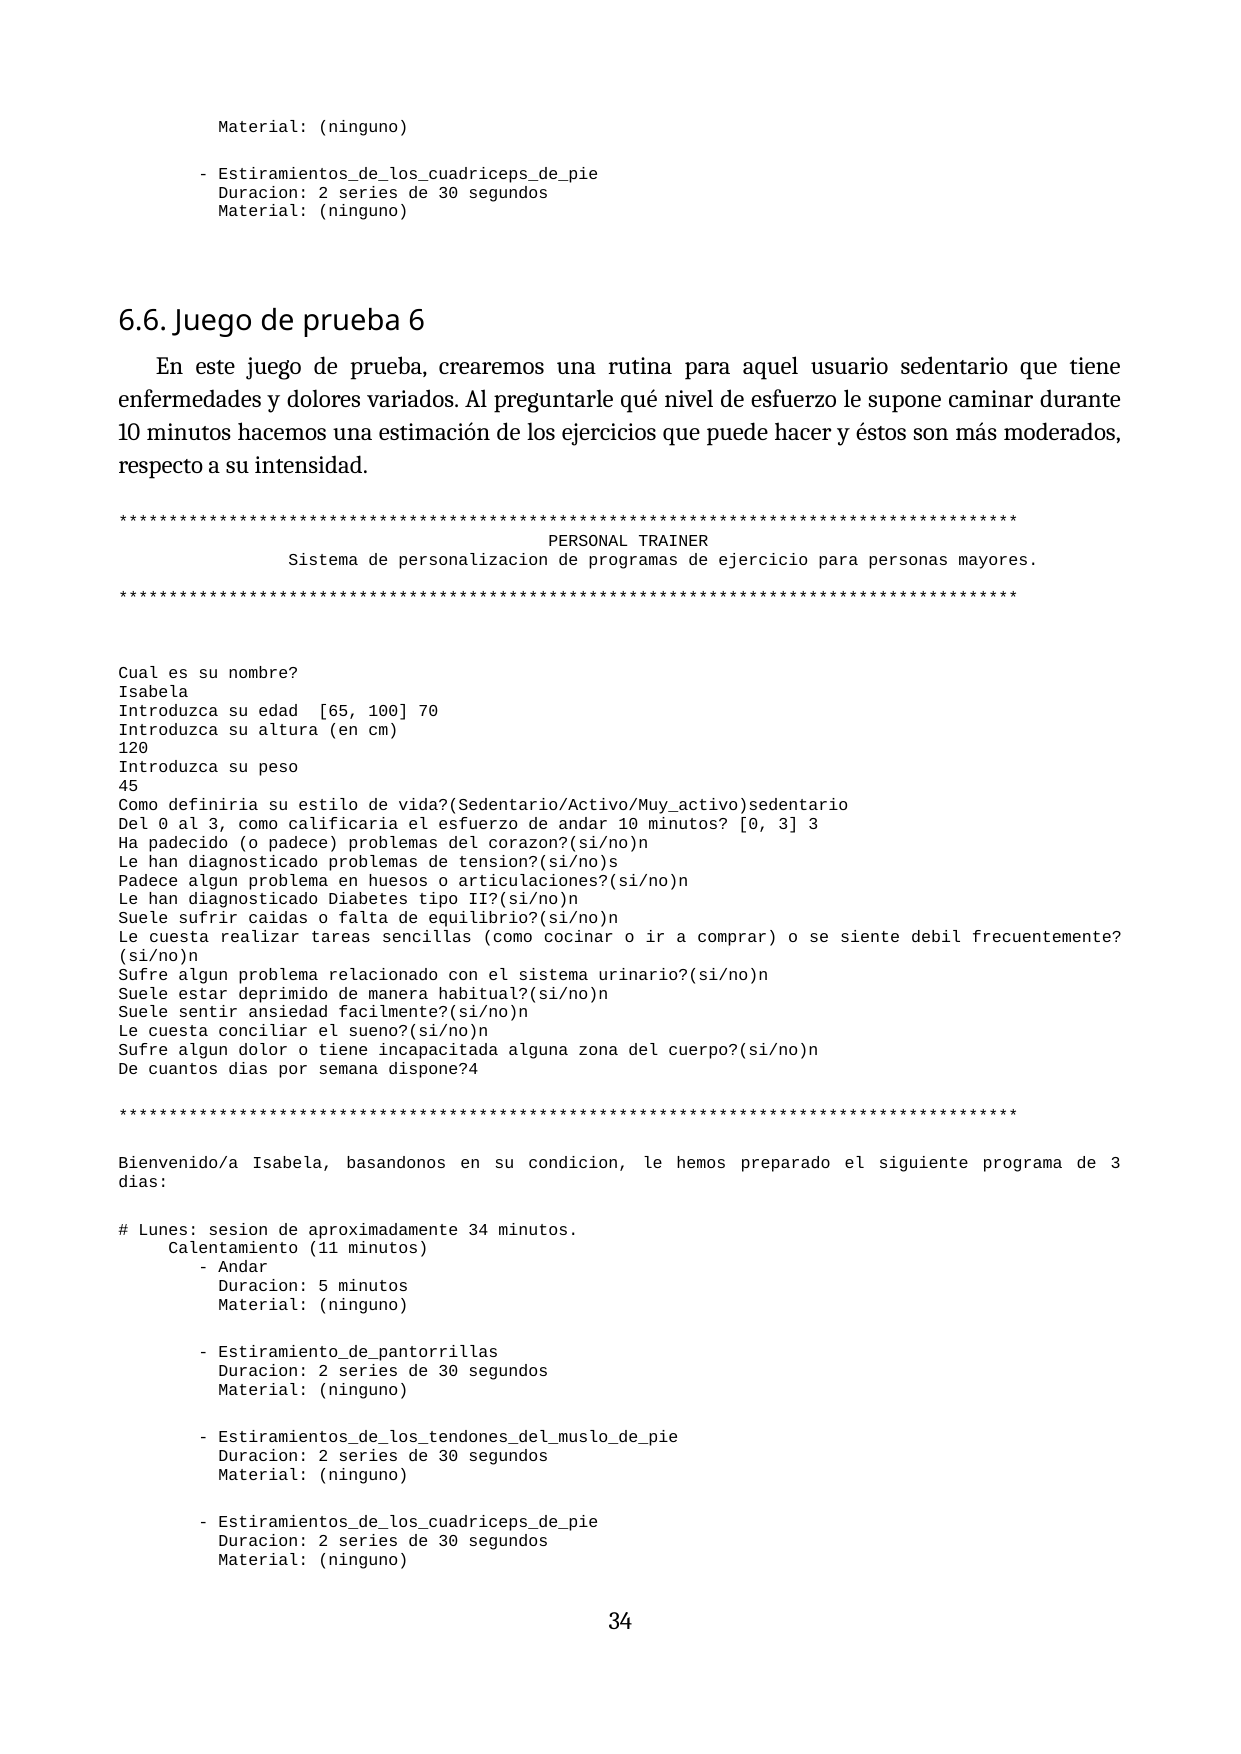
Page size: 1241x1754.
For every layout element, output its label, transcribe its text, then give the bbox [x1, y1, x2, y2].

text Le han diagnosticado Diabetes tipo II?(si/no)n [118, 891, 1122, 910]
text Duracion: 2 series de 30 segundos [118, 1532, 1122, 1551]
text Material: (ninguno) [118, 1466, 1122, 1485]
text 120 [118, 740, 1122, 759]
text PERSONAL TRAINER [118, 533, 1122, 551]
text Introduzca su peso [118, 759, 1122, 778]
text Sufre algun problema relacionado con el sistema urinario?(si/no)n [118, 966, 1122, 985]
text Duracion: 5 minutos [118, 1278, 1122, 1296]
text Cual es su nombre? [118, 665, 1122, 683]
text Material: (ninguno) [118, 1296, 1122, 1315]
text Como definiria su estilo de vida?(Sedentario/Activo/Muy_activo)sedentario [118, 797, 1122, 816]
text Material: (ninguno) [118, 118, 1122, 137]
text ****************************************************************************************** [118, 589, 1122, 608]
text - Estiramientos_de_los_cuadriceps_de_pie [118, 165, 1122, 184]
text Sufre algun dolor o tiene incapacitada alguna zona del cuerpo?(si/no)n [118, 1042, 1122, 1061]
text En este juego de prueba, crearemos una rutina para aquel usuario sedentario que tiene enfermedades y dolores variados. Al preguntarle qué nivel de esfuerzo le supone caminar durante 10 minutos hacemos una estimación de los ejercicios que puede hacer y éstos son más moderados, respecto a su intensidad. [118, 352, 1122, 479]
text ****************************************************************************************** [118, 514, 1122, 533]
text Bienvenido/a Isabela, basandonos en su condicion, le hemos preparado el siguiente programa de 3 dias: [118, 1155, 1122, 1193]
text Material: (ninguno) [118, 1381, 1122, 1400]
text De cuantos dias por semana dispone?4 [118, 1061, 1122, 1079]
text Le cuesta conciliar el sueno?(si/no)n [118, 1023, 1122, 1042]
text - Andar [118, 1259, 1122, 1278]
subtitle 6.6. Juego de prueba 6 [118, 299, 1122, 339]
text Material: (ninguno) [118, 203, 1122, 222]
text - Estiramientos_de_los_tendones_del_muslo_de_pie [118, 1428, 1122, 1447]
text Introduzca su edad [65, 100] 70 [118, 702, 1122, 721]
text - Estiramiento_de_pantorrillas [118, 1344, 1122, 1362]
text Le cuesta realizar tareas sencillas (como cocinar o ir a comprar) o se siente debil frecuentemente?(si/no)n [118, 929, 1122, 966]
text # Lunes: sesion de aproximadamente 34 minutos. [118, 1221, 1122, 1240]
text Suele sentir ansiedad facilmente?(si/no)n [118, 1004, 1122, 1023]
text Del 0 al 3, como calificaria el esfuerzo de andar 10 minutos? [0, 3] 3 [118, 816, 1122, 834]
text Ha padecido (o padece) problemas del corazon?(si/no)n [118, 834, 1122, 853]
text Padece algun problema en huesos o articulaciones?(si/no)n [118, 872, 1122, 891]
text 45 [118, 778, 1122, 797]
text Isabela [118, 683, 1122, 702]
text Le han diagnosticado problemas de tension?(si/no)s [118, 853, 1122, 872]
text Calentamiento (11 minutos) [118, 1240, 1122, 1259]
text Introduzca su altura (en cm) [118, 721, 1122, 740]
text Duracion: 2 series de 30 segundos [118, 1362, 1122, 1381]
text Duracion: 2 series de 30 segundos [118, 1447, 1122, 1466]
text ****************************************************************************************** [118, 1108, 1122, 1127]
text Duracion: 2 series de 30 segundos [118, 184, 1122, 203]
text Suele estar deprimido de manera habitual?(si/no)n [118, 985, 1122, 1004]
text - Estiramientos_de_los_cuadriceps_de_pie [118, 1513, 1122, 1532]
text Suele sufrir caidas o falta de equilibrio?(si/no)n [118, 910, 1122, 929]
text Sistema de personalizacion de programas de ejercicio para personas mayores. [118, 551, 1122, 589]
text Material: (ninguno) [118, 1551, 1122, 1570]
